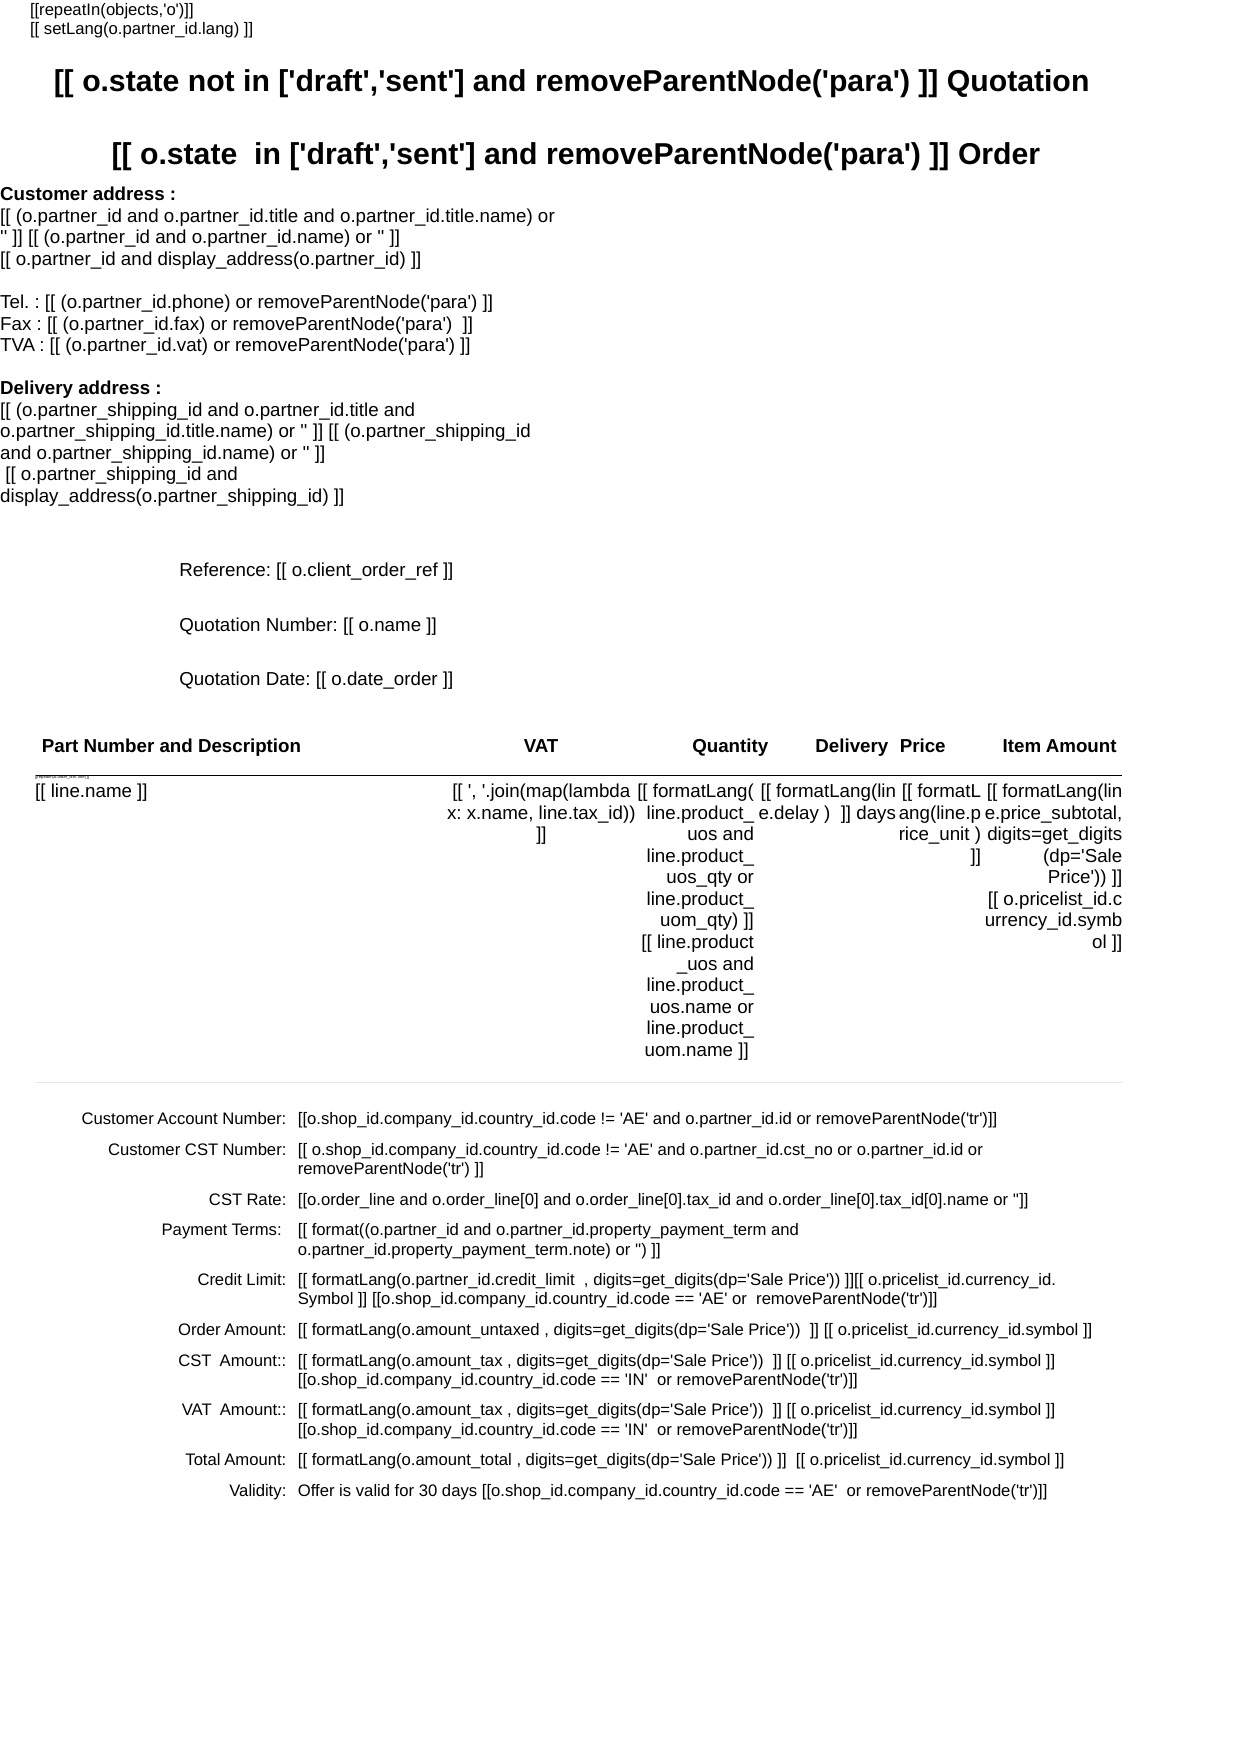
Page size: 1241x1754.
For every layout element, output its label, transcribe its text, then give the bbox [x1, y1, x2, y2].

table_cell [[ o.shop_id.company_id.country_id.code != 'AE' and o.partner_id.cst_no or o.partner_id.id or removeParentNode('tr') ]] [292, 1134, 1122, 1184]
table_cell [[o.order_line and o.order_line[0] and o.order_line[0].tax_id and o.order_line[0].tax_id[0].name or '']] [292, 1184, 1122, 1214]
table_header [[ formatLang(line.price_subtotal, digits=get_digits(dp='Sale Price')) ]] [[ o.pricelist_id.currency_id.symbol ]] [981, 780, 1122, 1060]
table_header [0, 553, 173, 608]
table_cell [[ formatLang(o.amount_tax , digits=get_digits(dp='Sale Price')) ]] [[ o.pricelist_id.currency_id.symbol ]] [[o.shop_id.company_id.country_id.code == 'IN' or removeParentNode('tr')]] [292, 1345, 1122, 1394]
table_cell Quotation Number: [[ o.name ]] [173, 608, 1122, 662]
table_cell Quotation Date: [[ o.date_order ]] [173, 663, 1122, 695]
table_cell [636, 1060, 754, 1082]
table_cell [[ formatLang(o.amount_untaxed , digits=get_digits(dp='Sale Price')) ]] [[ o.pricelist_id.currency_id.symbol ]] [292, 1314, 1122, 1345]
table_header VAT [446, 717, 636, 775]
table_cell Offer is valid for 30 days [[o.shop_id.company_id.country_id.code == 'AE' or removeParentNode('tr')]] [292, 1475, 1122, 1506]
table_cell CST Rate: [30, 1184, 292, 1214]
table_cell Total Amount: [30, 1444, 292, 1475]
table_header [[ formatLang(line.price_unit ) ]] [896, 780, 981, 1060]
table_cell CST Amount:: [30, 1345, 292, 1394]
table_header Price [894, 717, 994, 775]
table_header [[ formatLang(line.product_uos and line.product_uos_qty or line.product_uom_qty) ]] [[ line.product_uos and line.product_uos.name or line.product_uom.name ]] [636, 780, 754, 1060]
table_cell [[ format((o.partner_id and o.partner_id.property_payment_term and o.partner_id.property_payment_term.note) or '') ]] [292, 1215, 1122, 1264]
table_header [[ ', '.join(map(lambda x: x.name, line.tax_id)) ]] [446, 780, 636, 1060]
text [[ setLang(o.partner_id.lang) ]] [30, 19, 1122, 38]
table_cell [35, 1060, 446, 1082]
text [[repeatIn(objects,'o')]] [30, 0, 1122, 19]
table_header Customer address : [[ (o.partner_id and o.partner_id.title and o.partner_id.title.name) or '' ]] [[ (o.partner_id and o.partner_id.name) or '' ]] [[ o.partner_id and display_address(o.partner_id) ]] Tel. : [[ (o.partner_id.phone) or removeParentNode('para') ]] Fax : [[ (o.partner_id.fax) or removeParentNode('para') ]] TVA : [[ (o.partner_id.vat) or removeParentNode('para') ]] Delivery address : [[ (o.partner_shipping_id and o.partner_id.title and o.partner_shipping_id.title.name) or '' ]] [[ (o.partner_shipping_id and o.partner_shipping_id.name) or '' ]] [[ o.partner_shipping_id and display_address(o.partner_shipping_id) ]] [0, 183, 562, 532]
table_cell Payment Terms: [30, 1215, 292, 1264]
table_cell [446, 1060, 636, 1082]
table_cell [981, 1060, 1122, 1082]
table_header [[ formatLang(line.delay ) ]] days [754, 780, 896, 1060]
table_header [[ line.name ]] [35, 780, 446, 1060]
table_cell [0, 663, 173, 695]
table_header Part Number and Description [36, 717, 446, 775]
table_header Item Amount [994, 717, 1122, 775]
table_cell Credit Limit: [30, 1264, 292, 1314]
table_cell [0, 608, 173, 662]
table_cell [[ formatLang(o.amount_total , digits=get_digits(dp='Sale Price')) ]] [[ o.pricelist_id.currency_id.symbol ]] [292, 1444, 1122, 1475]
table_cell VAT Amount:: [30, 1395, 292, 1444]
table_header Delivery [774, 717, 894, 775]
table_header [563, 183, 666, 532]
text [[repeatIn(o.order_line,'line')]] [35, 776, 1122, 780]
text [[ o.state in ['draft','sent'] and removeParentNode('para') ]] Order [30, 136, 1122, 170]
table_header [666, 183, 1122, 532]
table_cell [[ formatLang(o.amount_tax , digits=get_digits(dp='Sale Price')) ]] [[ o.pricelist_id.currency_id.symbol ]] [[o.shop_id.company_id.country_id.code == 'IN' or removeParentNode('tr')]] [292, 1395, 1122, 1444]
table_header Customer Account Number: [30, 1104, 292, 1134]
table_header Reference: [[ o.client_order_ref ]] [173, 553, 1122, 608]
table_cell [[ formatLang(o.partner_id.credit_limit , digits=get_digits(dp='Sale Price')) ]][[ o.pricelist_id.currency_id. Symbol ]] [[o.shop_id.company_id.country_id.code == 'AE' or removeParentNode('tr')]] [292, 1264, 1122, 1314]
table_cell Customer CST Number: [30, 1134, 292, 1184]
table_header [[o.shop_id.company_id.country_id.code != 'AE' and o.partner_id.id or removeParentNode('tr')]] [292, 1104, 1122, 1134]
table_header Quantity [636, 717, 774, 775]
text [[ o.state not in ['draft','sent'] and removeParentNode('para') ]] Quotation [30, 63, 1122, 98]
table_cell [754, 1060, 896, 1082]
table_cell Validity: [30, 1475, 292, 1506]
table_cell [896, 1060, 981, 1082]
table_cell Order Amount: [30, 1314, 292, 1345]
